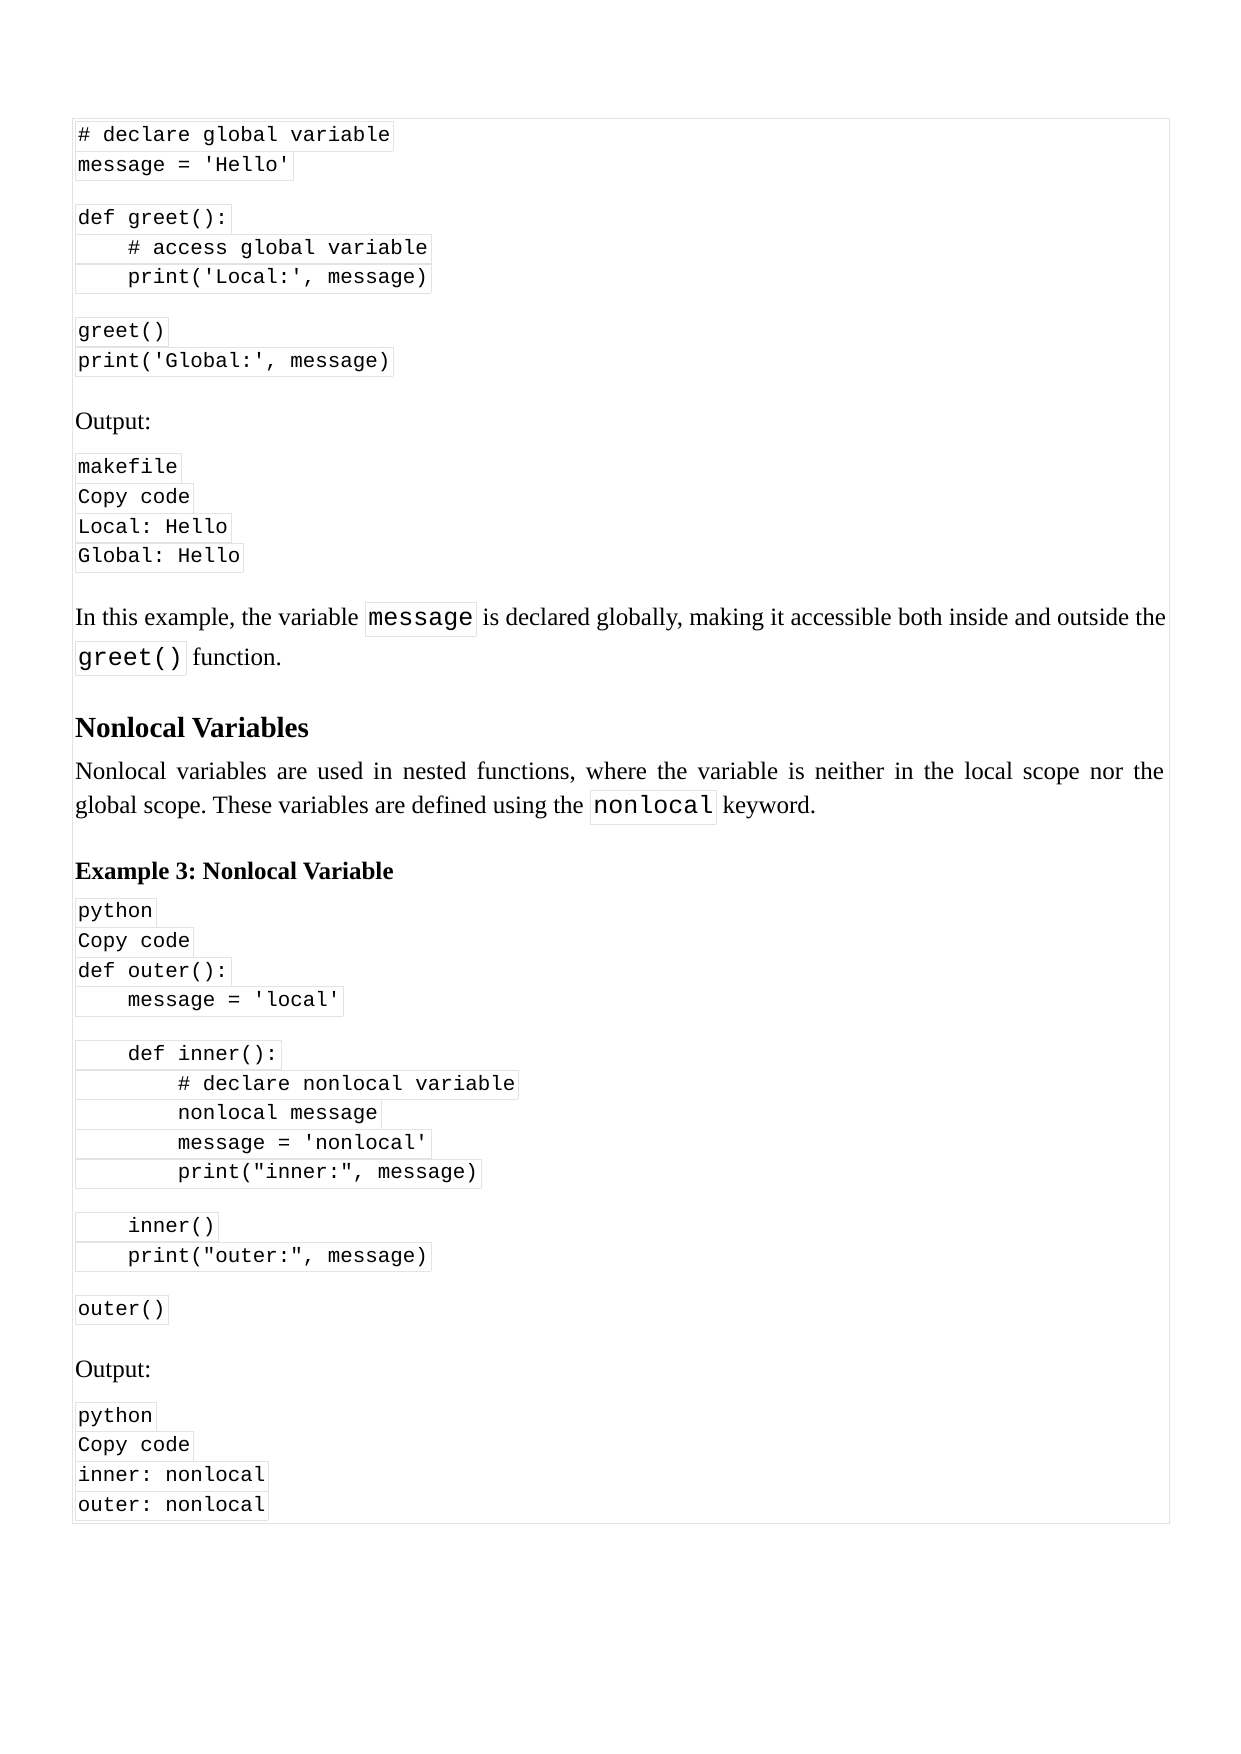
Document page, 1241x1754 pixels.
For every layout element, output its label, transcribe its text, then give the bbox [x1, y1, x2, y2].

text [382, 1096, 1169, 1126]
text print('Global:', message) [76, 348, 393, 376]
text greet() [73, 314, 1169, 343]
text makefile [73, 450, 1169, 480]
text outer() [73, 1292, 1169, 1324]
text # declare global variable [73, 119, 1169, 148]
text Global: Hello [232, 539, 1169, 572]
text def greet(): [73, 201, 1169, 231]
text message = 'nonlocal' [76, 1130, 431, 1156]
text message = 'local' [232, 983, 1169, 1016]
text Local: Hello [194, 510, 1169, 539]
text Output: [73, 403, 1169, 434]
text Global: Hello [76, 544, 243, 572]
text # declare nonlocal variable [282, 1066, 1169, 1096]
text print("outer:", message) [219, 1238, 1169, 1271]
text Copy code [76, 484, 193, 510]
text Local: Hello [76, 514, 231, 539]
subtitle Example 3: Nonlocal Variable [73, 853, 1169, 885]
text print('Local:', message) [76, 265, 431, 293]
text Copy code [157, 1428, 1169, 1458]
text inner: nonlocal [194, 1458, 1169, 1488]
text def outer(): [76, 958, 231, 983]
text python [73, 1399, 1169, 1428]
text print("outer:", message) [76, 1243, 431, 1271]
text # access global variable [76, 235, 431, 261]
text message = 'local' [76, 987, 343, 1016]
text def inner(): [73, 1037, 1169, 1066]
text print("inner:", message) [76, 1160, 481, 1188]
subtitle Nonlocal Variables [73, 707, 1169, 743]
text python [73, 894, 1169, 924]
text Copy code [182, 480, 1169, 510]
text Copy code [76, 1432, 193, 1458]
text def outer(): [194, 954, 1169, 983]
text outer: nonlocal [73, 1488, 1169, 1523]
text [294, 148, 1169, 181]
text inner: nonlocal [76, 1462, 268, 1488]
text [432, 261, 1169, 293]
text Copy code [157, 924, 1169, 954]
text print("inner:", message) [432, 1156, 1169, 1188]
text nonlocal message [76, 1100, 381, 1126]
text Copy code [76, 928, 193, 954]
text print('Global:', message) [169, 343, 1169, 376]
text message = 'Hello' [76, 152, 293, 180]
text # access global variable [232, 231, 1169, 261]
text Output: [73, 1351, 1169, 1383]
text message = 'nonlocal' [382, 1126, 1169, 1156]
text inner() [73, 1209, 1169, 1238]
text Nonlocal variables are used in nested functions, where the variable is neither in the local scope nor the global scope. These variables are defined using the nonlocal keyword. [73, 753, 1169, 824]
text # declare nonlocal variable [76, 1071, 518, 1096]
text In this example, the variable message is declared globally, making it accessible both inside and outside the greet() function. [73, 598, 1169, 675]
